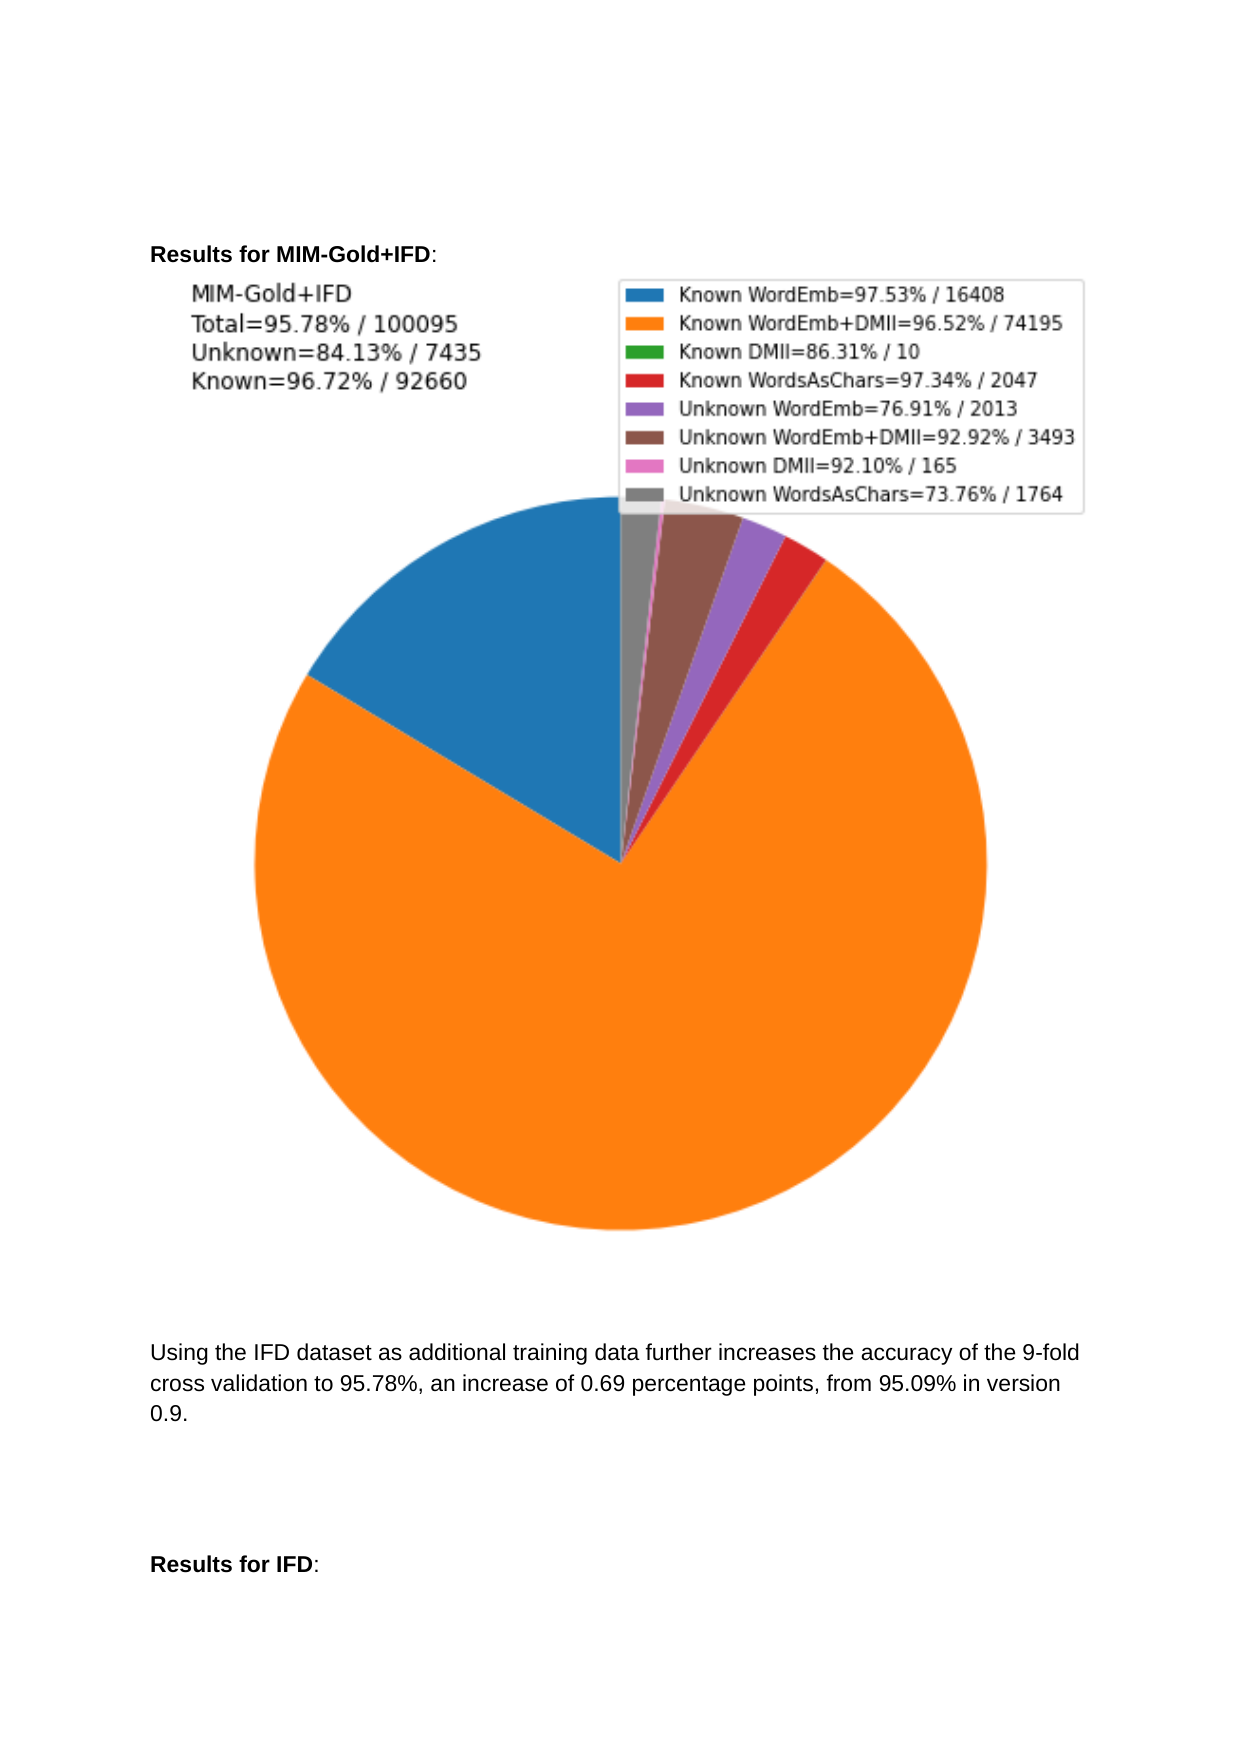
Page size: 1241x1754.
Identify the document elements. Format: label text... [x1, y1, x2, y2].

text Using the IFD dataset as additional training data further increases the accuracy of the 9-fold cross validation to 95.78%, an increase of 0.69 percentage points, from 95.09% in version 0.9. [150, 1336, 1090, 1426]
text Results for MIM-Gold+IFD: [150, 241, 1090, 267]
picture [150, 270, 1091, 1336]
text Results for IFD: [150, 1551, 1090, 1577]
